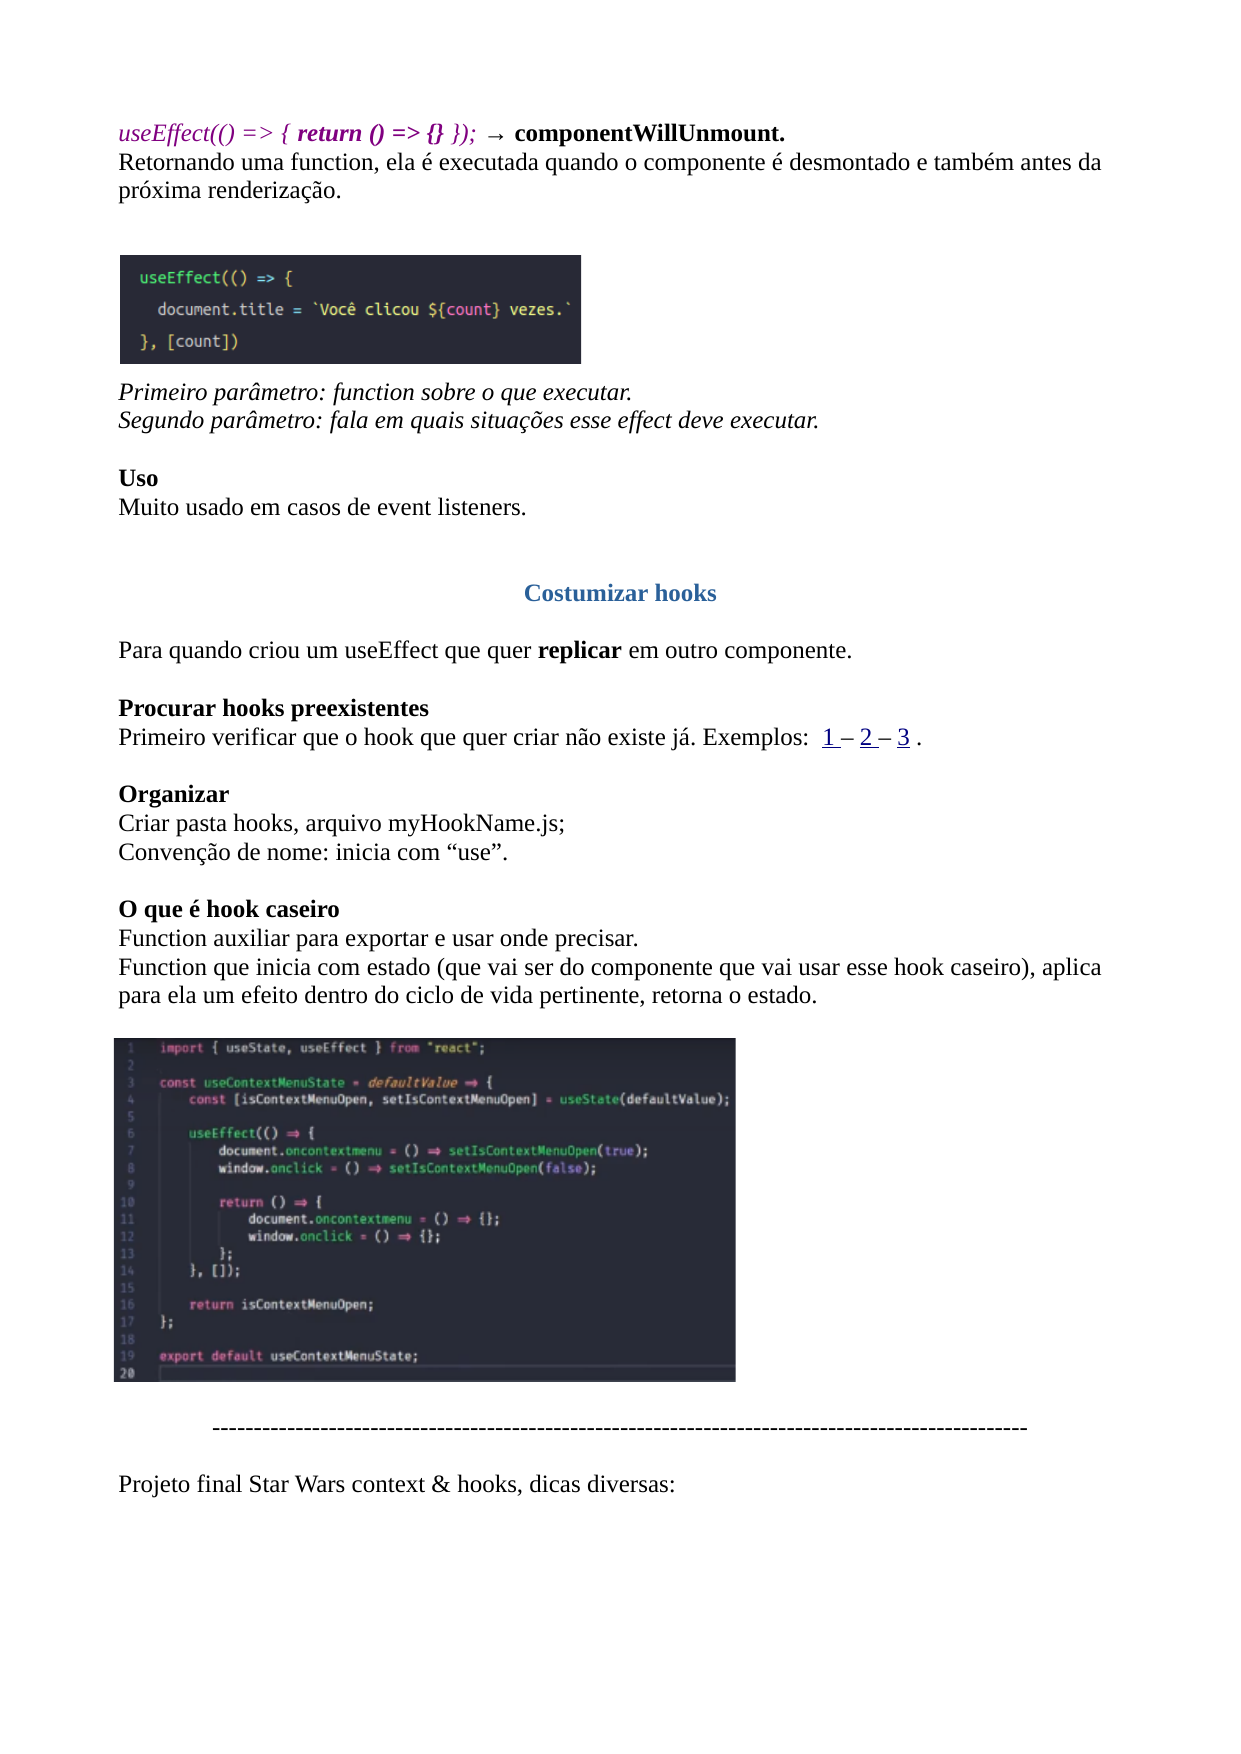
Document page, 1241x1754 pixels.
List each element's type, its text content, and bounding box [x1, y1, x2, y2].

text Procurar hooks preexistentes [118, 693, 1122, 722]
text Costumizar hooks [118, 578, 1122, 607]
text Primeiro parâmetro: function sobre o que executar. [118, 377, 1122, 406]
text useEffect(() => { return () => {} }); → componentWillUnmount. [118, 118, 1122, 147]
text O que é hook caseiro [118, 894, 1122, 923]
text Para quando criou um useEffect que quer replicar em outro componente. [118, 636, 1122, 664]
picture [113, 1038, 736, 1382]
text Primeiro verificar que o hook que quer criar não existe já. Exemplos: 1 – 2 – 3 . [118, 722, 1122, 751]
picture [120, 255, 582, 364]
text Organizar [118, 779, 1122, 808]
text Muito usado em casos de event listeners. [118, 492, 1122, 521]
text Criar pasta hooks, arquivo myHookName.js; [118, 808, 1122, 837]
text Projeto final Star Wars context & hooks, dicas diversas: [118, 1469, 1122, 1498]
text Function auxiliar para exportar e usar onde precisar. [118, 923, 1122, 952]
text Function que inicia com estado (que vai ser do componente que vai usar esse hook caseiro), aplica para ela um efeito dentro do ciclo de vida pertinente, retorna o estado. [118, 952, 1122, 1009]
text Uso [118, 463, 1122, 492]
text Segundo parâmetro: fala em quais situações esse effect deve executar. [118, 406, 1122, 434]
text Convenção de nome: inicia com “use”. [118, 837, 1122, 866]
text -------------------------------------------------------------------------------------------------- [118, 1412, 1122, 1441]
text Retornando uma function, ela é executada quando o componente é desmontado e também antes da próxima renderização. [118, 147, 1122, 204]
